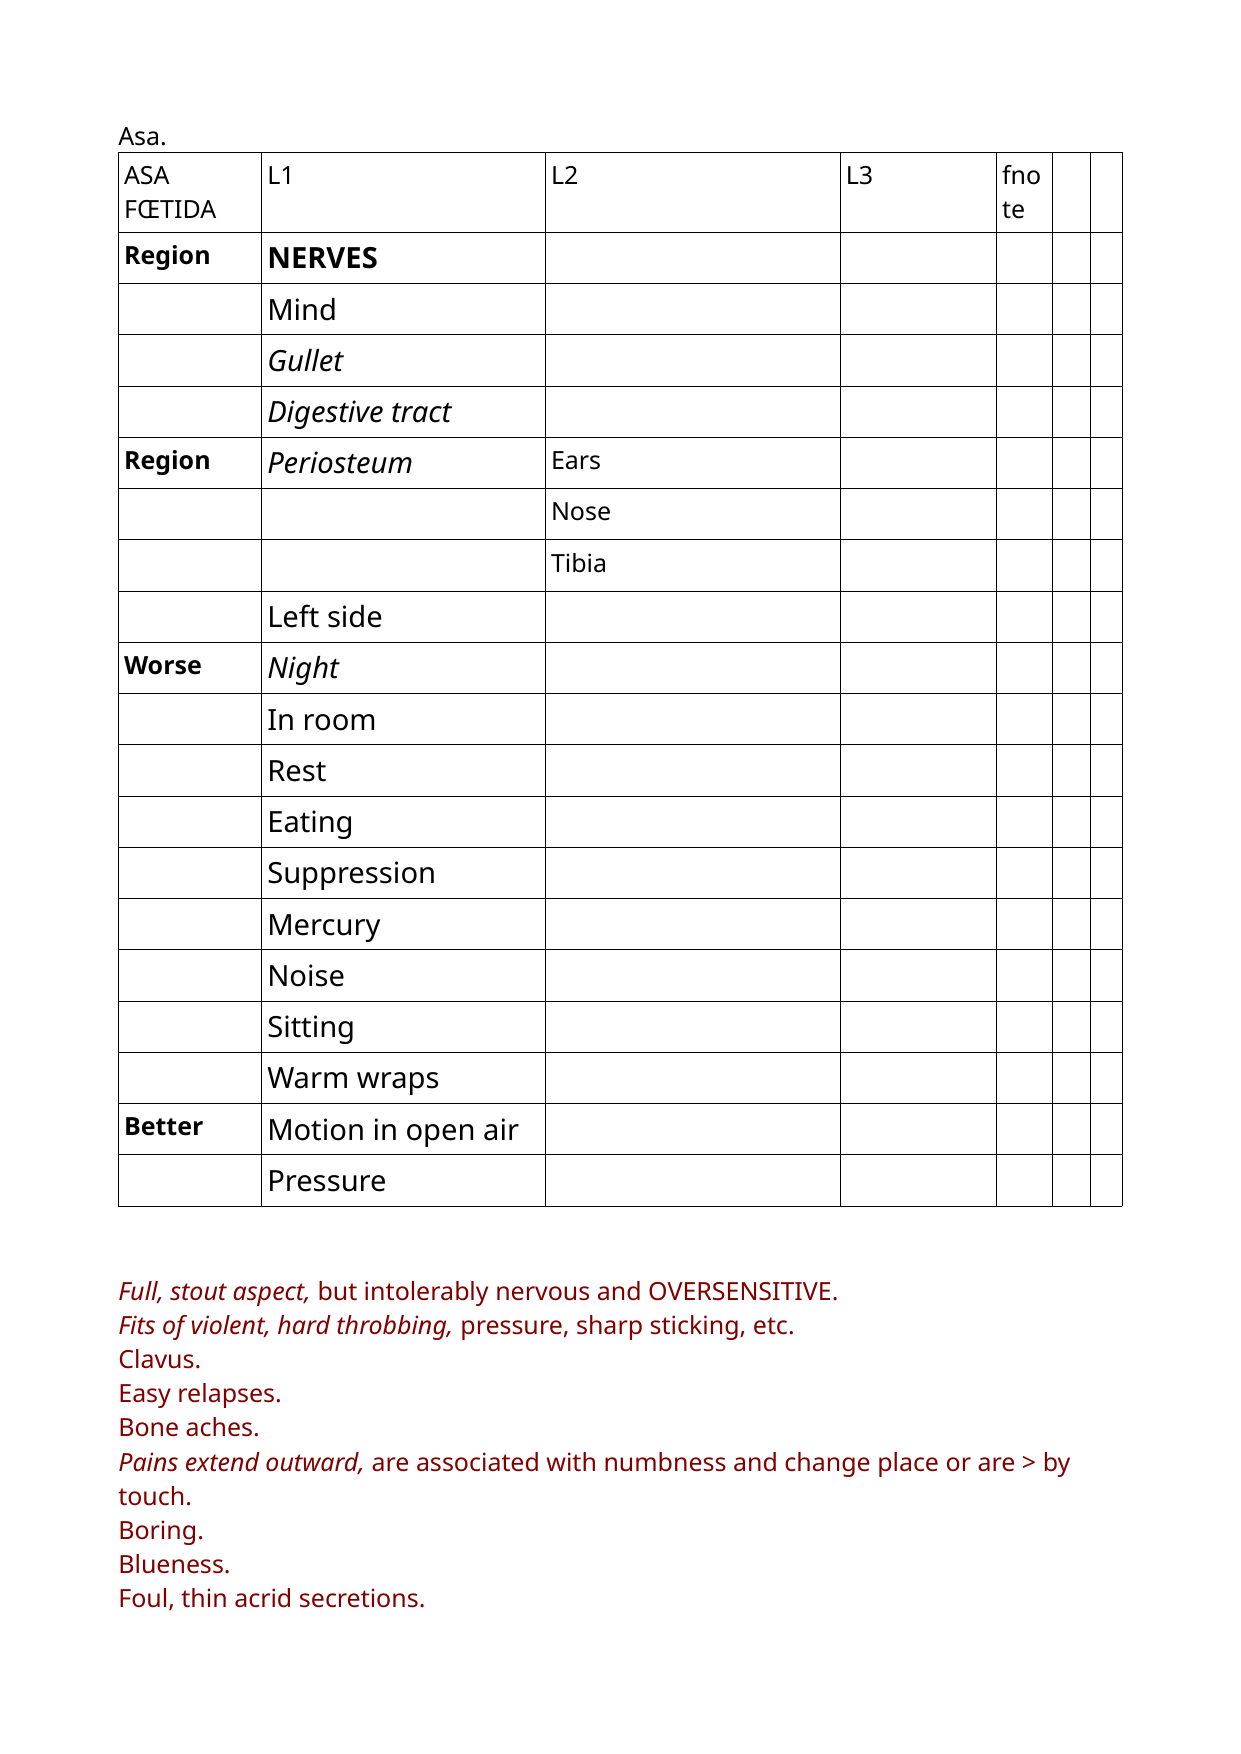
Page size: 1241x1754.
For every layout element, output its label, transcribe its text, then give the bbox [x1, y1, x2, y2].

table_header L3 [841, 153, 996, 232]
table_cell [997, 284, 1052, 334]
text Foul, thin acrid secretions. [118, 1580, 1122, 1614]
table_cell Pressure [262, 1155, 545, 1206]
table_cell [1053, 643, 1090, 693]
table_cell [119, 950, 261, 1001]
table_cell [997, 848, 1052, 898]
table_cell [1091, 233, 1122, 283]
table_cell [1091, 643, 1122, 693]
table_cell [997, 745, 1052, 796]
text Pains extend outward, are associated with numbness and change place or are > by touch. [118, 1444, 1122, 1512]
table_cell Digestive tract [262, 387, 545, 437]
table_header [1091, 153, 1122, 232]
table_cell NERVES [262, 233, 545, 283]
table_cell [546, 745, 840, 796]
text Clavus. [118, 1342, 1122, 1376]
table_cell [1053, 797, 1090, 847]
table_cell [841, 1104, 996, 1154]
table_header L1 [262, 153, 545, 232]
table_cell [546, 284, 840, 334]
table_cell [997, 438, 1052, 488]
text Asa. [118, 118, 1122, 152]
table_cell [997, 233, 1052, 283]
table_cell [1053, 1104, 1090, 1154]
table_cell In room [262, 694, 545, 744]
table_cell [997, 540, 1052, 591]
table_cell [997, 489, 1052, 539]
table_cell [997, 1002, 1052, 1052]
table_cell [1053, 1002, 1090, 1052]
table_cell [1053, 284, 1090, 334]
table_cell [1091, 438, 1122, 488]
table_header L2 [546, 153, 840, 232]
table_cell [546, 1002, 840, 1052]
table_cell [119, 1002, 261, 1052]
table_cell [841, 592, 996, 642]
table_cell [997, 797, 1052, 847]
table_cell [546, 592, 840, 642]
table_cell [1091, 950, 1122, 1001]
table_cell [841, 1053, 996, 1103]
table_cell [1091, 694, 1122, 744]
table_cell [1091, 540, 1122, 591]
table_cell [1091, 335, 1122, 386]
table_cell [1053, 899, 1090, 949]
table_cell [546, 335, 840, 386]
table_cell [1053, 489, 1090, 539]
table_cell [841, 1155, 996, 1206]
table_cell [841, 540, 996, 591]
table_header [1053, 153, 1090, 232]
table_cell Eating [262, 797, 545, 847]
table_cell [546, 1155, 840, 1206]
table_cell Mercury [262, 899, 545, 949]
table_cell [1091, 899, 1122, 949]
table_cell [997, 1155, 1052, 1206]
table_cell [546, 797, 840, 847]
table_cell [1053, 848, 1090, 898]
table_cell Rest [262, 745, 545, 796]
table_cell [1091, 489, 1122, 539]
table_header fnote [997, 153, 1052, 232]
table_cell [1053, 694, 1090, 744]
table_cell [997, 643, 1052, 693]
table_cell [997, 592, 1052, 642]
table_cell [1053, 233, 1090, 283]
table_cell [841, 1002, 996, 1052]
table_cell Warm wraps [262, 1053, 545, 1103]
text Blueness. [118, 1546, 1122, 1580]
table_cell [1053, 540, 1090, 591]
table_cell [119, 540, 261, 591]
table_cell [841, 694, 996, 744]
table_cell [997, 387, 1052, 437]
table_cell [119, 335, 261, 386]
table_cell Tibia [546, 540, 840, 591]
table_cell [841, 284, 996, 334]
text Easy relapses. [118, 1376, 1122, 1410]
table_cell Region [119, 233, 261, 283]
text Fits of violent, hard throbbing, pressure, sharp sticking, etc. [118, 1308, 1122, 1342]
text Full, stout aspect, but intolerably nervous and OVERSENSITIVE. [118, 1274, 1122, 1308]
table_cell Night [262, 643, 545, 693]
table_cell [841, 848, 996, 898]
table_cell Mind [262, 284, 545, 334]
table_cell [997, 694, 1052, 744]
table_cell Noise [262, 950, 545, 1001]
table_cell Region [119, 438, 261, 488]
table_cell [546, 233, 840, 283]
table_cell [1091, 284, 1122, 334]
table_cell [997, 335, 1052, 386]
table_cell [546, 899, 840, 949]
table_cell [1091, 848, 1122, 898]
table_cell [1091, 797, 1122, 847]
table_cell Left side [262, 592, 545, 642]
table_cell [119, 1155, 261, 1206]
table_cell Suppression [262, 848, 545, 898]
table_cell [119, 1053, 261, 1103]
table_cell [841, 899, 996, 949]
table_cell [1053, 950, 1090, 1001]
table_cell [1091, 1155, 1122, 1206]
table_cell [119, 284, 261, 334]
table_cell [119, 899, 261, 949]
table_cell [1053, 745, 1090, 796]
table_cell Sitting [262, 1002, 545, 1052]
table_cell Better [119, 1104, 261, 1154]
table_cell [841, 233, 996, 283]
table_cell [841, 797, 996, 847]
table_cell [1091, 1104, 1122, 1154]
table_cell [1091, 745, 1122, 796]
table_cell [119, 797, 261, 847]
table_cell [546, 848, 840, 898]
table_cell [119, 592, 261, 642]
table_cell [119, 848, 261, 898]
table_cell [262, 540, 545, 591]
text Boring. [118, 1512, 1122, 1546]
table_cell [1053, 438, 1090, 488]
table_cell [841, 745, 996, 796]
table_cell [119, 489, 261, 539]
table_cell [997, 1053, 1052, 1103]
table_cell [546, 694, 840, 744]
table_cell [997, 950, 1052, 1001]
table_cell [1053, 1155, 1090, 1206]
table_cell [546, 643, 840, 693]
table_cell [119, 745, 261, 796]
table_cell Periosteum [262, 438, 545, 488]
table_cell [119, 387, 261, 437]
table_cell [1053, 1053, 1090, 1103]
table_cell [841, 438, 996, 488]
table_cell [841, 335, 996, 386]
table_cell [841, 489, 996, 539]
table_cell [1091, 1053, 1122, 1103]
table_cell [997, 1104, 1052, 1154]
table_cell [841, 950, 996, 1001]
table_cell Motion in open air [262, 1104, 545, 1154]
table_cell Worse [119, 643, 261, 693]
table_cell [841, 643, 996, 693]
table_header ASA FŒTIDA [119, 153, 261, 232]
table_cell Gullet [262, 335, 545, 386]
table_cell Ears [546, 438, 840, 488]
table_cell [997, 899, 1052, 949]
table_cell [546, 387, 840, 437]
table_cell [841, 387, 996, 437]
table_cell [546, 1104, 840, 1154]
table_cell [1091, 387, 1122, 437]
table_cell [262, 489, 545, 539]
table_cell [1091, 592, 1122, 642]
table_cell [1053, 592, 1090, 642]
table_cell [1053, 387, 1090, 437]
table_cell [546, 1053, 840, 1103]
table_cell [1053, 335, 1090, 386]
table_cell [546, 950, 840, 1001]
table_cell Nose [546, 489, 840, 539]
table_cell [1091, 1002, 1122, 1052]
table_cell [119, 694, 261, 744]
text Bone aches. [118, 1410, 1122, 1444]
